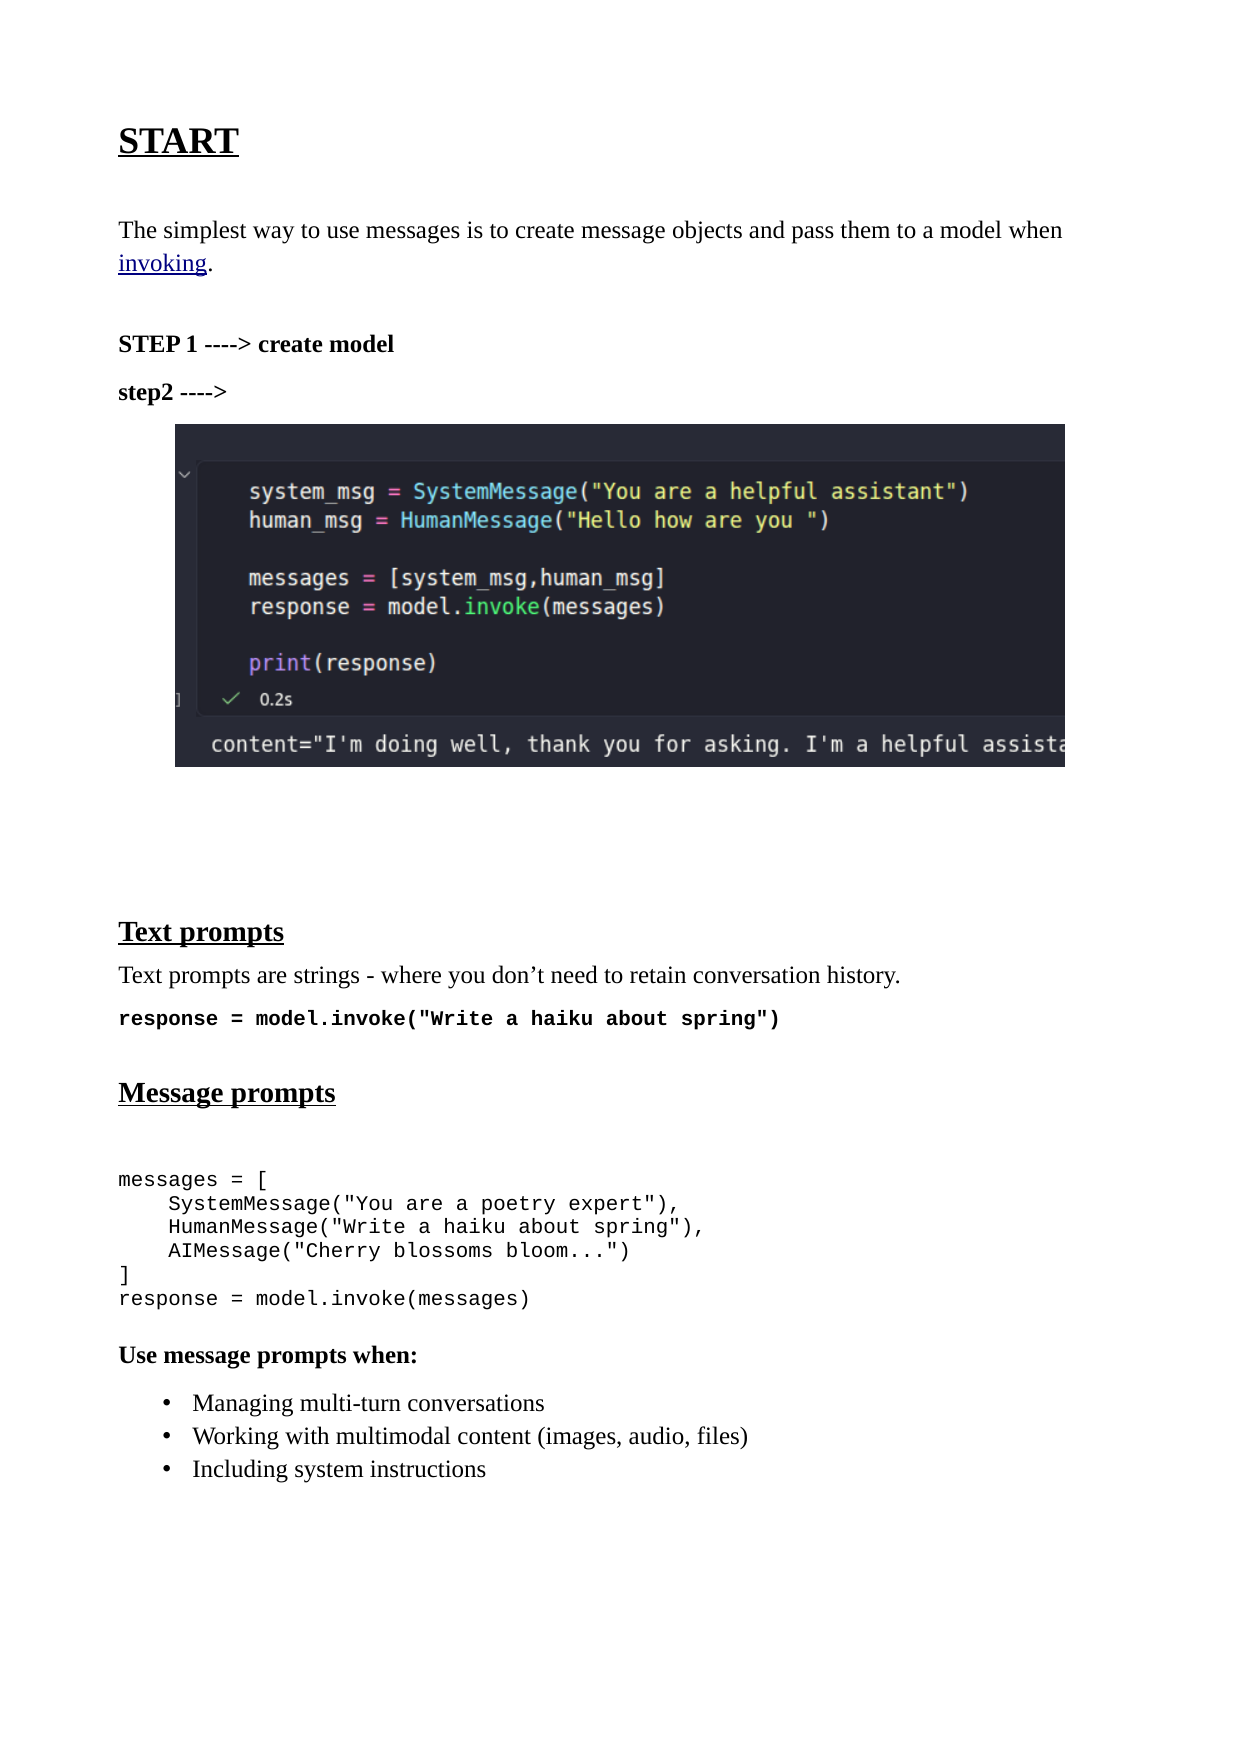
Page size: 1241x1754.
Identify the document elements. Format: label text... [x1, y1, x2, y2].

list Managing multi-turn conversations [162, 1388, 1122, 1417]
subtitle Text prompts [118, 881, 1122, 948]
text messages = [ [118, 1169, 1122, 1193]
text Text prompts are strings - where you don’t need to retain conversation history. [118, 960, 1122, 989]
text ] [118, 1264, 1122, 1287]
picture [175, 424, 1065, 767]
text The simplest way to use messages is to create message objects and pass them to a model when invoking. [118, 182, 1122, 277]
text Use message prompts when: [118, 1341, 1122, 1369]
text step2 ----> [118, 377, 1122, 405]
text HumanMessage("Write a haiku about spring"), [118, 1217, 1122, 1240]
text response = model.invoke(messages) [118, 1287, 1122, 1311]
list Including system instructions [162, 1454, 1122, 1483]
text START [118, 118, 1122, 161]
text SystemMessage("You are a poetry expert"), [118, 1193, 1122, 1217]
list Working with multimodal content (images, audio, files) [162, 1421, 1122, 1450]
text response = model.invoke("Write a haiku about spring") [118, 1008, 1122, 1032]
subtitle Message prompts [118, 1076, 1122, 1109]
text AIMessage("Cherry blossoms bloom...") [118, 1240, 1122, 1264]
text STEP 1 ----> create model [118, 296, 1122, 358]
